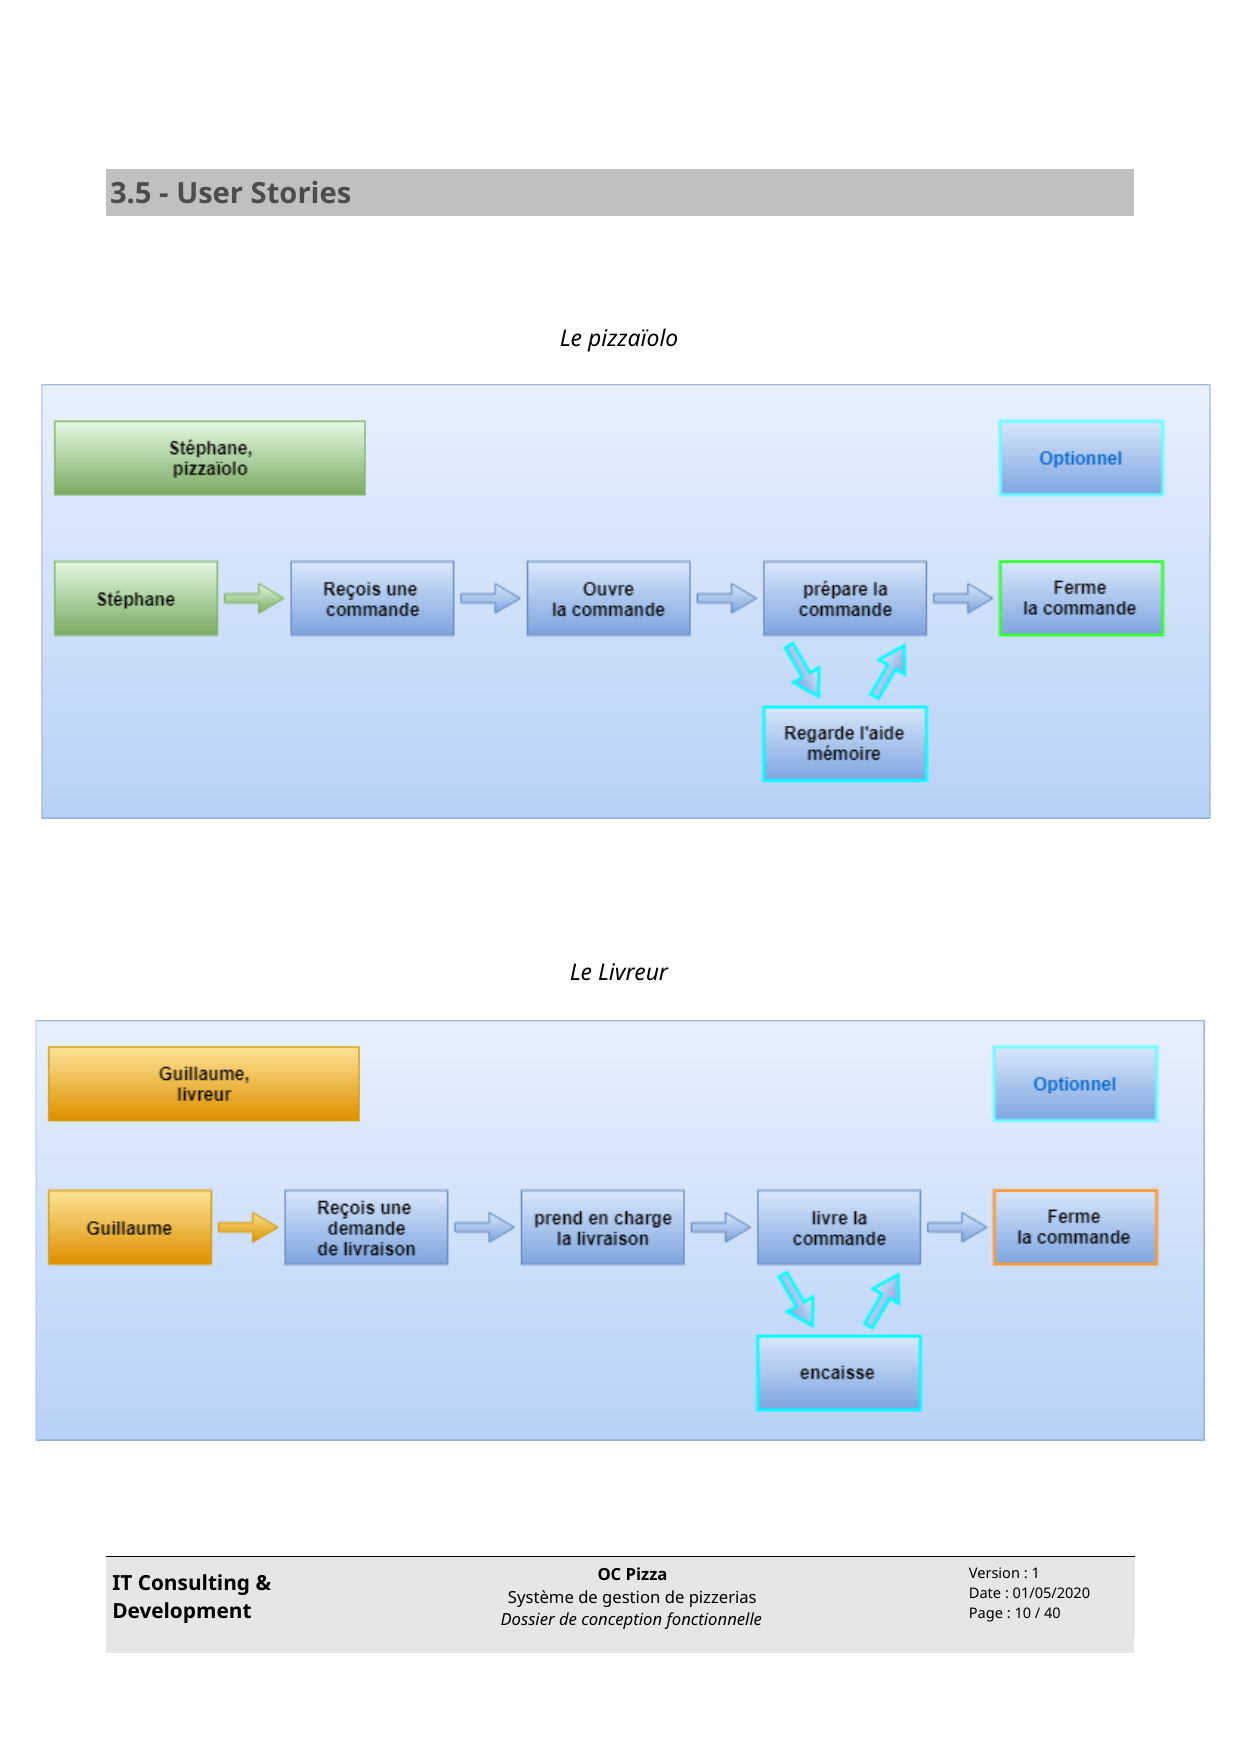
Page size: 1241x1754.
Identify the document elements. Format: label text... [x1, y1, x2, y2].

subtitle User Stories [107, 170, 1133, 215]
picture [41, 384, 1211, 819]
picture [35, 1020, 1205, 1441]
text Le pizzaïolo [106, 322, 1134, 353]
text Le Livreur [106, 956, 1134, 987]
